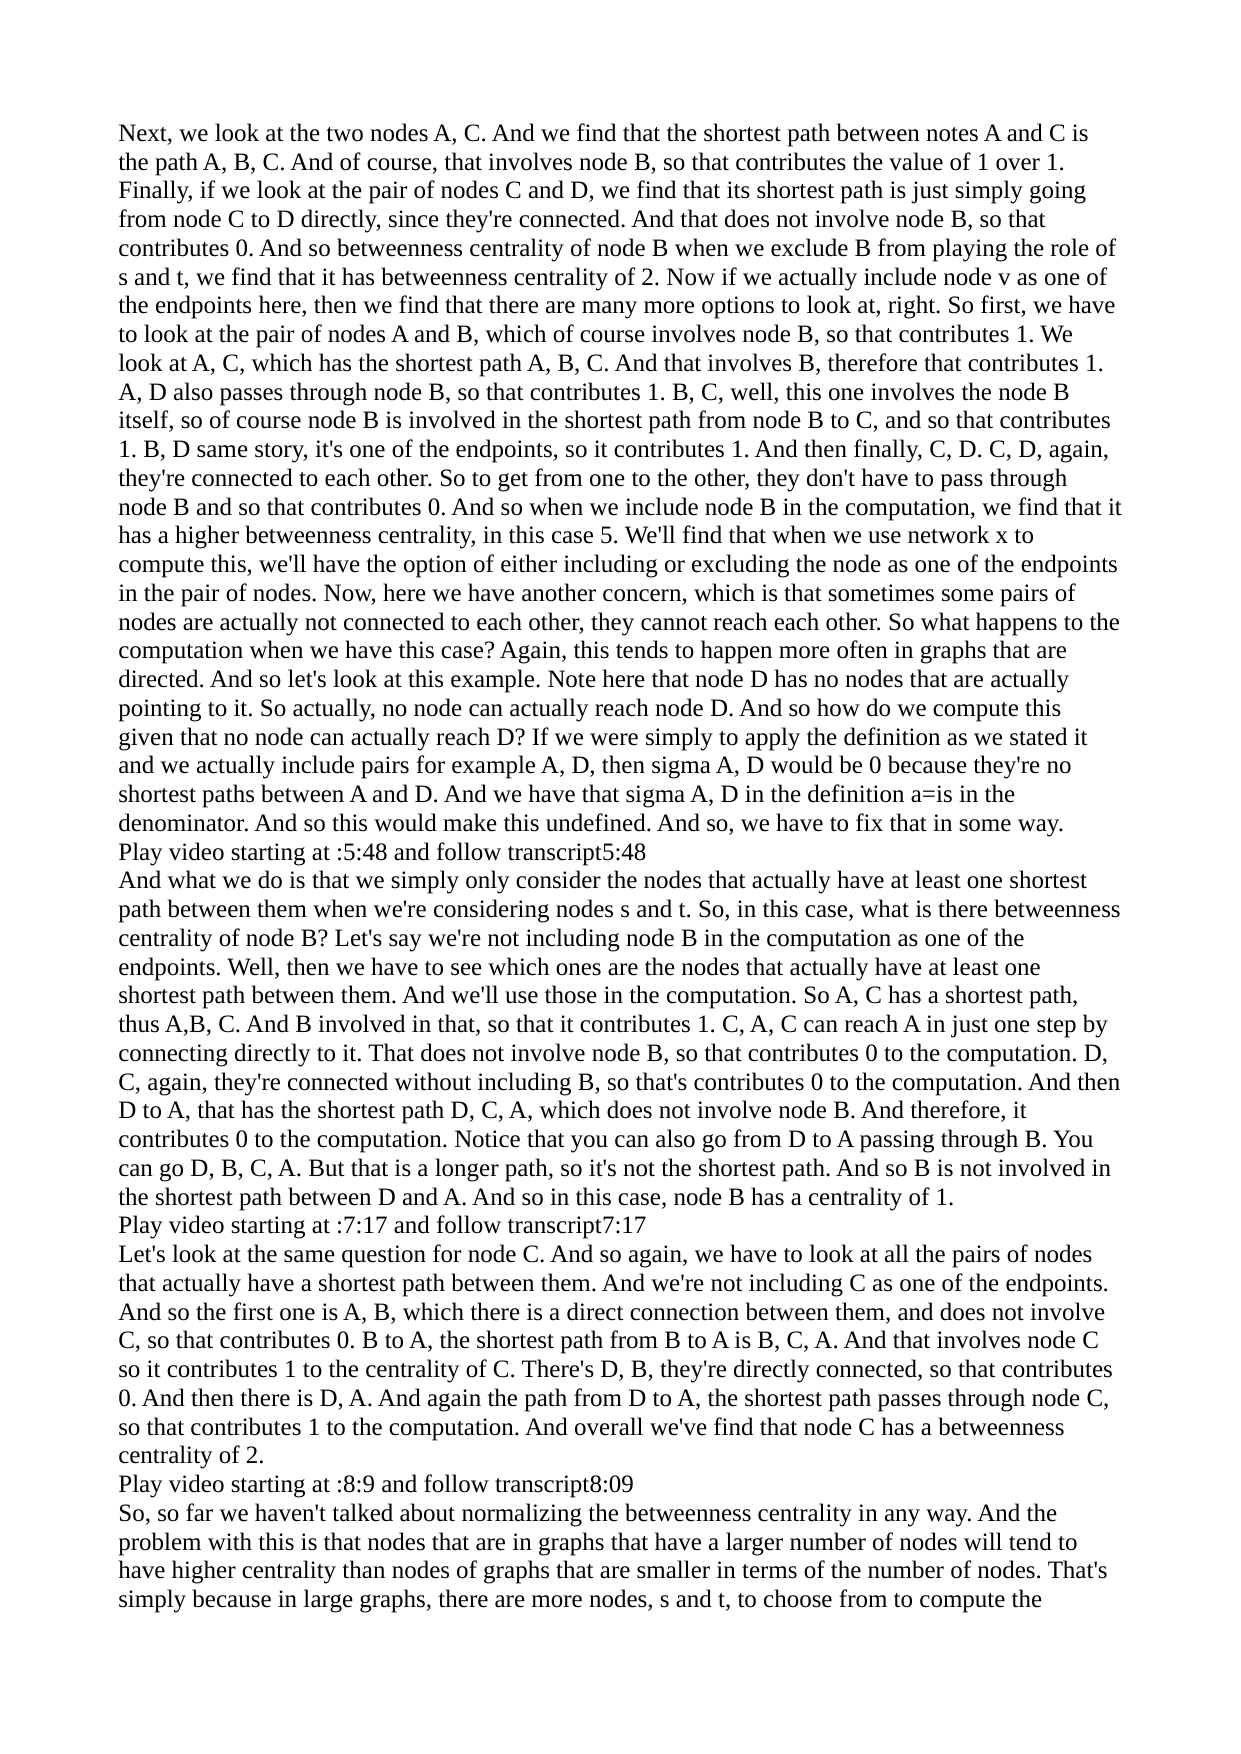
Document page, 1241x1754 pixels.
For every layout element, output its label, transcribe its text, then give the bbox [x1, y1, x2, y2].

text Let's look at the same question for node C. And so again, we have to look at all the pairs of nodes that actually have a shortest path between them. And we're not including C as one of the endpoints. And so the first one is A, B, which there is a direct connection between them, and does not involve C, so that contributes 0. B to A, the shortest path from B to A is B, C, A. And that involves node C so it contributes 1 to the centrality of C. There's D, B, they're directly connected, so that contributes 0. And then there is D, A. And again the path from D to A, the shortest path passes through node C, so that contributes 1 to the computation. And overall we've find that node C has a betweenness centrality of 2. [118, 1239, 1122, 1469]
text And what we do is that we simply only consider the nodes that actually have at least one shortest path between them when we're considering nodes s and t. So, in this case, what is there betweenness centrality of node B? Let's say we're not including node B in the computation as one of the endpoints. Well, then we have to see which ones are the nodes that actually have at least one shortest path between them. And we'll use those in the computation. So A, C has a shortest path, thus A,B, C. And B involved in that, so that it contributes 1. C, A, C can reach A in just one step by connecting directly to it. That does not involve node B, so that contributes 0 to the computation. D, C, again, they're connected without including B, so that's contributes 0 to the computation. And then D to A, that has the shortest path D, C, A, which does not involve node B. And therefore, it contributes 0 to the computation. Notice that you can also go from D to A passing through B. You can go D, B, C, A. But that is a longer path, so it's not the shortest path. And so B is not involved in the shortest path between D and A. And so in this case, node B has a centrality of 1. [118, 866, 1122, 1211]
text Play video starting at :8:9 and follow transcript8:09 [118, 1469, 1122, 1498]
text Next, we look at the two nodes A, C. And we find that the shortest path between notes A and C is the path A, B, C. And of course, that involves node B, so that contributes the value of 1 over 1. Finally, if we look at the pair of nodes C and D, we find that its shortest path is just simply going from node C to D directly, since they're connected. And that does not involve node B, so that contributes 0. And so betweenness centrality of node B when we exclude B from playing the role of s and t, we find that it has betweenness centrality of 2. Now if we actually include node v as one of the endpoints here, then we find that there are many more options to look at, right. So first, we have to look at the pair of nodes A and B, which of course involves node B, so that contributes 1. We look at A, C, which has the shortest path A, B, C. And that involves B, therefore that contributes 1. A, D also passes through node B, so that contributes 1. B, C, well, this one involves the node B itself, so of course node B is involved in the shortest path from node B to C, and so that contributes 1. B, D same story, it's one of the endpoints, so it contributes 1. And then finally, C, D. C, D, again, they're connected to each other. So to get from one to the other, they don't have to pass through node B and so that contributes 0. And so when we include node B in the computation, we find that it has a higher betweenness centrality, in this case 5. We'll find that when we use network x to compute this, we'll have the option of either including or excluding the node as one of the endpoints in the pair of nodes. Now, here we have another concern, which is that sometimes some pairs of nodes are actually not connected to each other, they cannot reach each other. So what happens to the computation when we have this case? Again, this tends to happen more often in graphs that are directed. And so let's look at this example. Note here that node D has no nodes that are actually pointing to it. So actually, no node can actually reach node D. And so how do we compute this given that no node can actually reach D? If we were simply to apply the definition as we stated it and we actually include pairs for example A, D, then sigma A, D would be 0 because they're no shortest paths between A and D. And we have that sigma A, D in the definition a=is in the denominator. And so this would make this undefined. And so, we have to fix that in some way. [118, 118, 1122, 837]
text Play video starting at :5:48 and follow transcript5:48 [118, 837, 1122, 866]
text Play video starting at :7:17 and follow transcript7:17 [118, 1211, 1122, 1239]
text So, so far we haven't talked about normalizing the betweenness centrality in any way. And the problem with this is that nodes that are in graphs that have a larger number of nodes will tend to have higher centrality than nodes of graphs that are smaller in terms of the number of nodes. That's simply because in large graphs, there are more nodes, s and t, to choose from to compute the [118, 1498, 1122, 1613]
